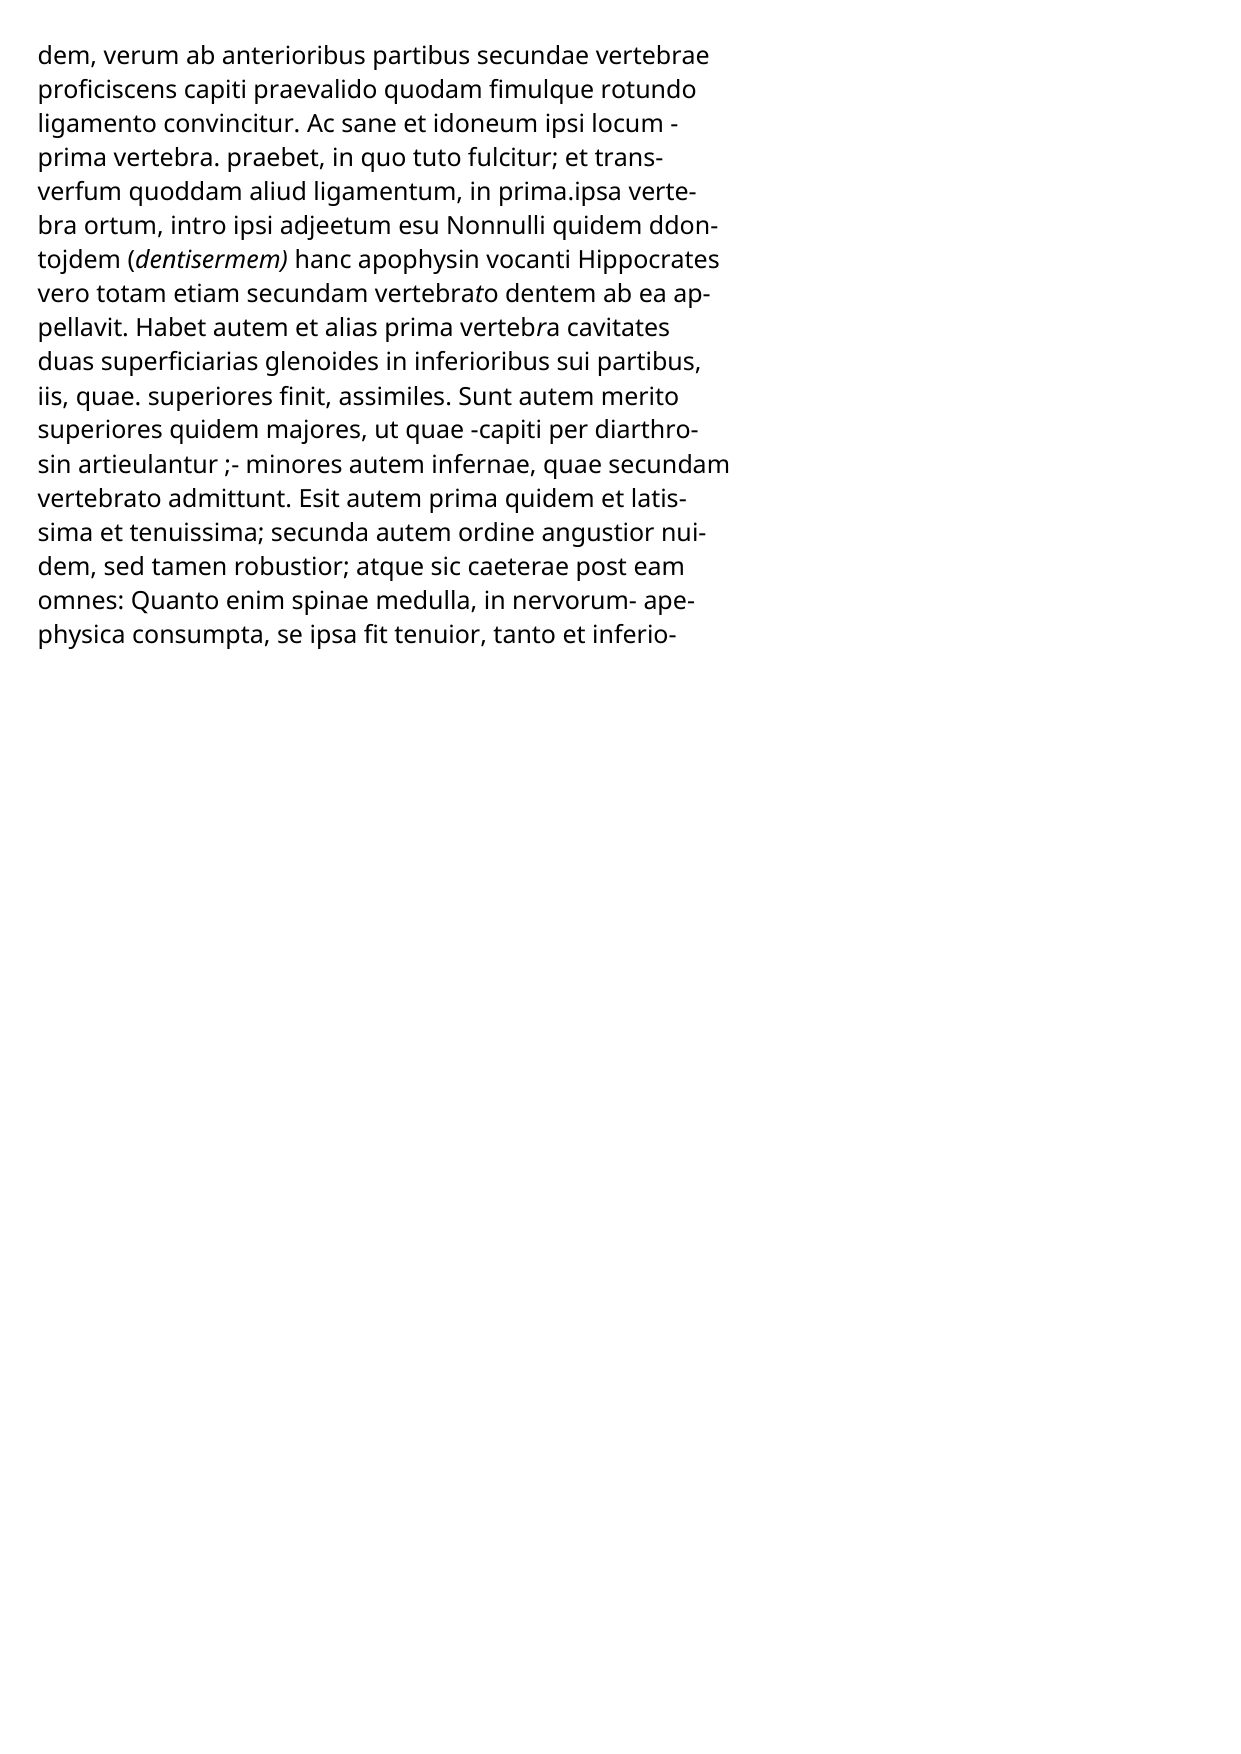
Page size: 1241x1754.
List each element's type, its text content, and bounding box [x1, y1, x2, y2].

text dem, verum ab anterioribus partibus secundae vertebrae proficiscens capiti praevalido quodam fimulque rotundo ligamento convincitur. Ac sane et idoneum ipsi locum - prima vertebra. praebet, in quo tuto fulcitur; et trans- verfum quoddam aliud ligamentum, in prima.ipsa verte- bra ortum, intro ipsi adjeetum esu Nonnulli quidem ddon- tojdem (dentisermem) hanc apophysin vocanti Hippocrates vero totam etiam secundam vertebrato dentem ab ea ap- pellavit. Habet autem et alias prima vertebra cavitates duas superficiarias glenoides in inferioribus sui partibus, iis, quae. superiores finit, assimiles. Sunt autem merito superiores quidem majores, ut quae -capiti per diarthro- sin artieulantur ;- minores autem infernae, quae secundam vertebrato admittunt. Esit autem prima quidem et latis- sima et tenuissima; secunda autem ordine angustior nui- dem, sed tamen robustior; atque sic caeterae post eam omnes: Quanto enim spinae medulla, in nervorum- ape- physica consumpta, se ipsa fit tenuior, tanto et inferio- [37, 37, 1203, 651]
